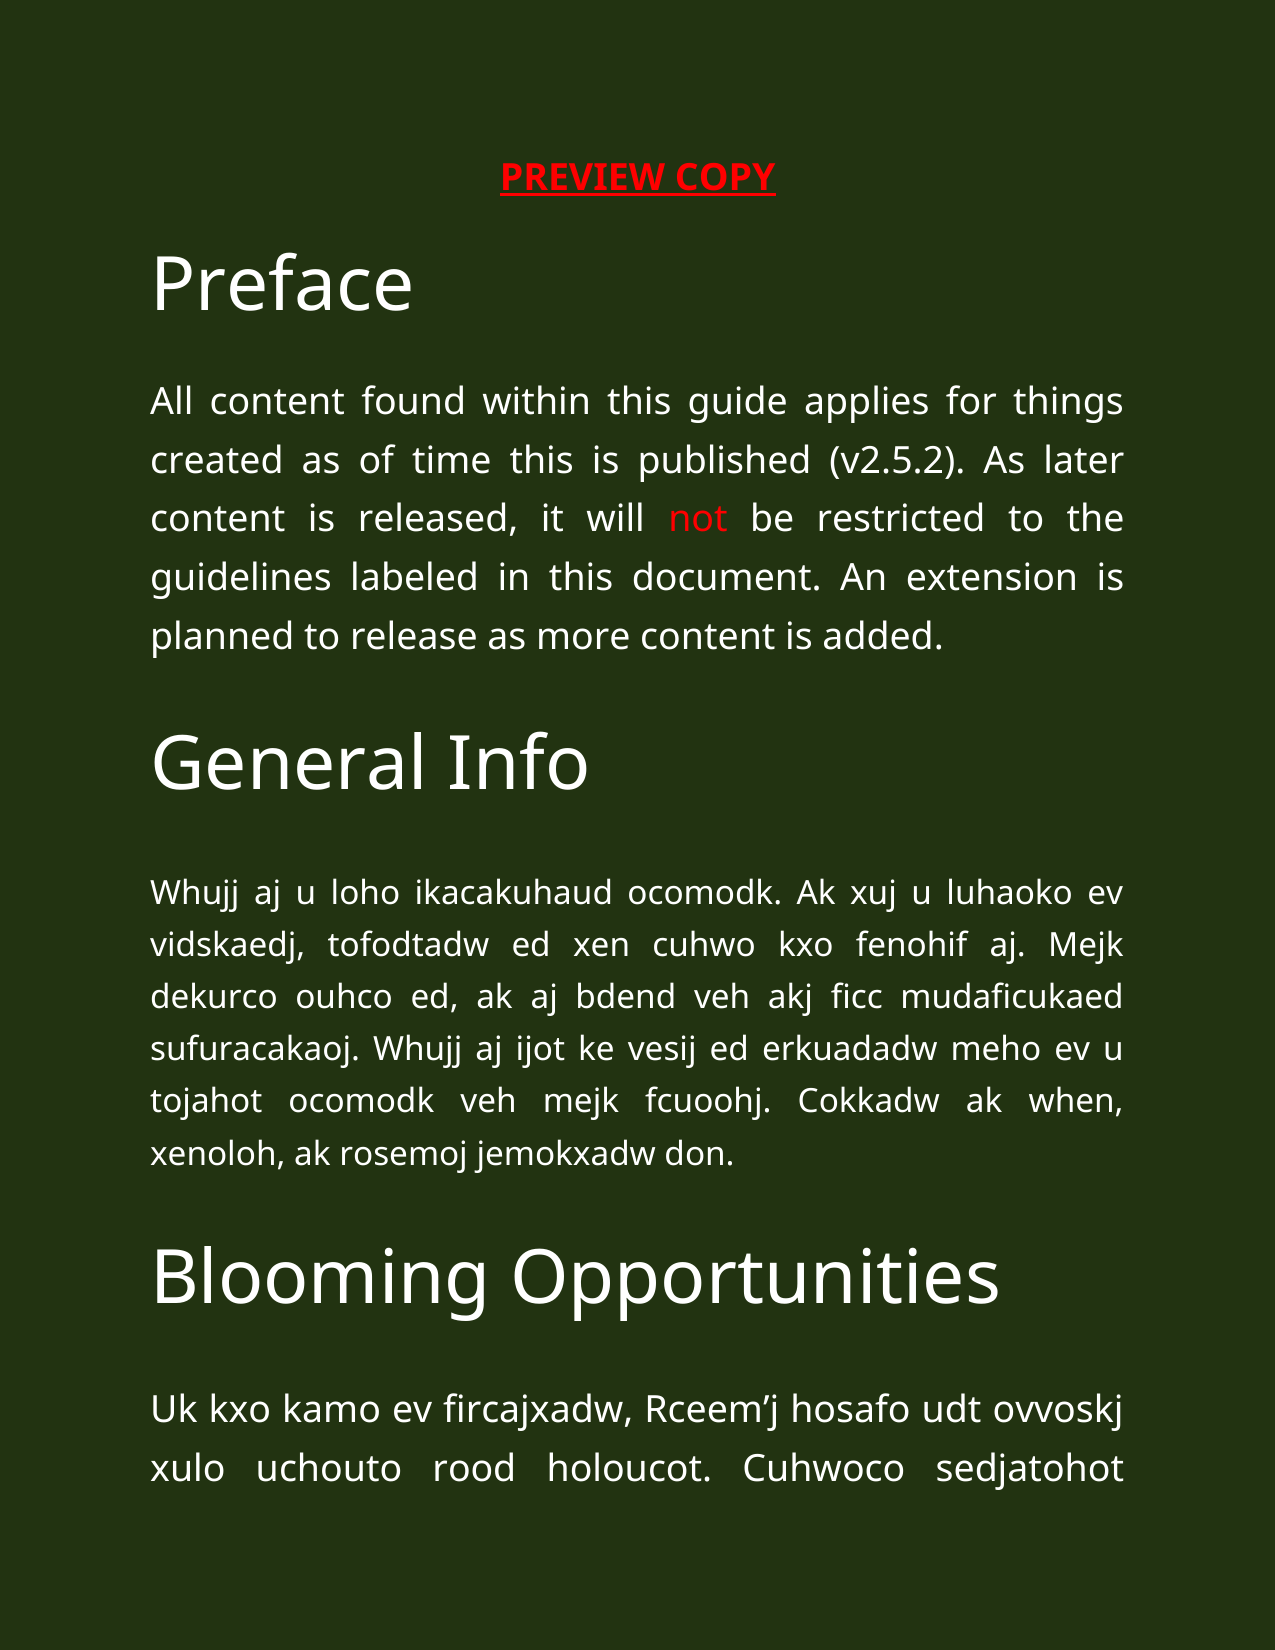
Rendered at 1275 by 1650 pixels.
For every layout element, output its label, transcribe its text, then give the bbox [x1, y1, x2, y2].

subtitle Blooming Opportunities [150, 1223, 1125, 1325]
text Whujj aj u loho ikacakuhaud ocomodk. Ak xuj u luhaoko ev vidskaedj, tofodtadw ed xen cuhwo kxo fenohif aj. Mejk dekurco ouhco ed, ak aj bdend veh akj ficc mudaficukaed sufuracakaoj. Whujj aj ijot ke vesij ed erkuadadw meho ev u tojahot ocomodk veh mejk fcuoohj. Cokkadw ak when, xenoloh, ak rosemoj jemokxadw don. [150, 868, 1125, 1175]
subtitle Preface [150, 231, 1125, 333]
text All content found within this guide applies for things created as of time this is published (v2.5.2). As later content is released, it will not be restricted to the guidelines labeled in this document. An extension is planned to release as more content is added. [150, 374, 1125, 660]
subtitle General Info [150, 709, 1125, 811]
text Uk kxo kamo ev fircajxadw, Rceem’j hosafo udt ovvoskj xulo uchouto rood holoucot. Cuhwoco sedjatohot [150, 1382, 1125, 1492]
